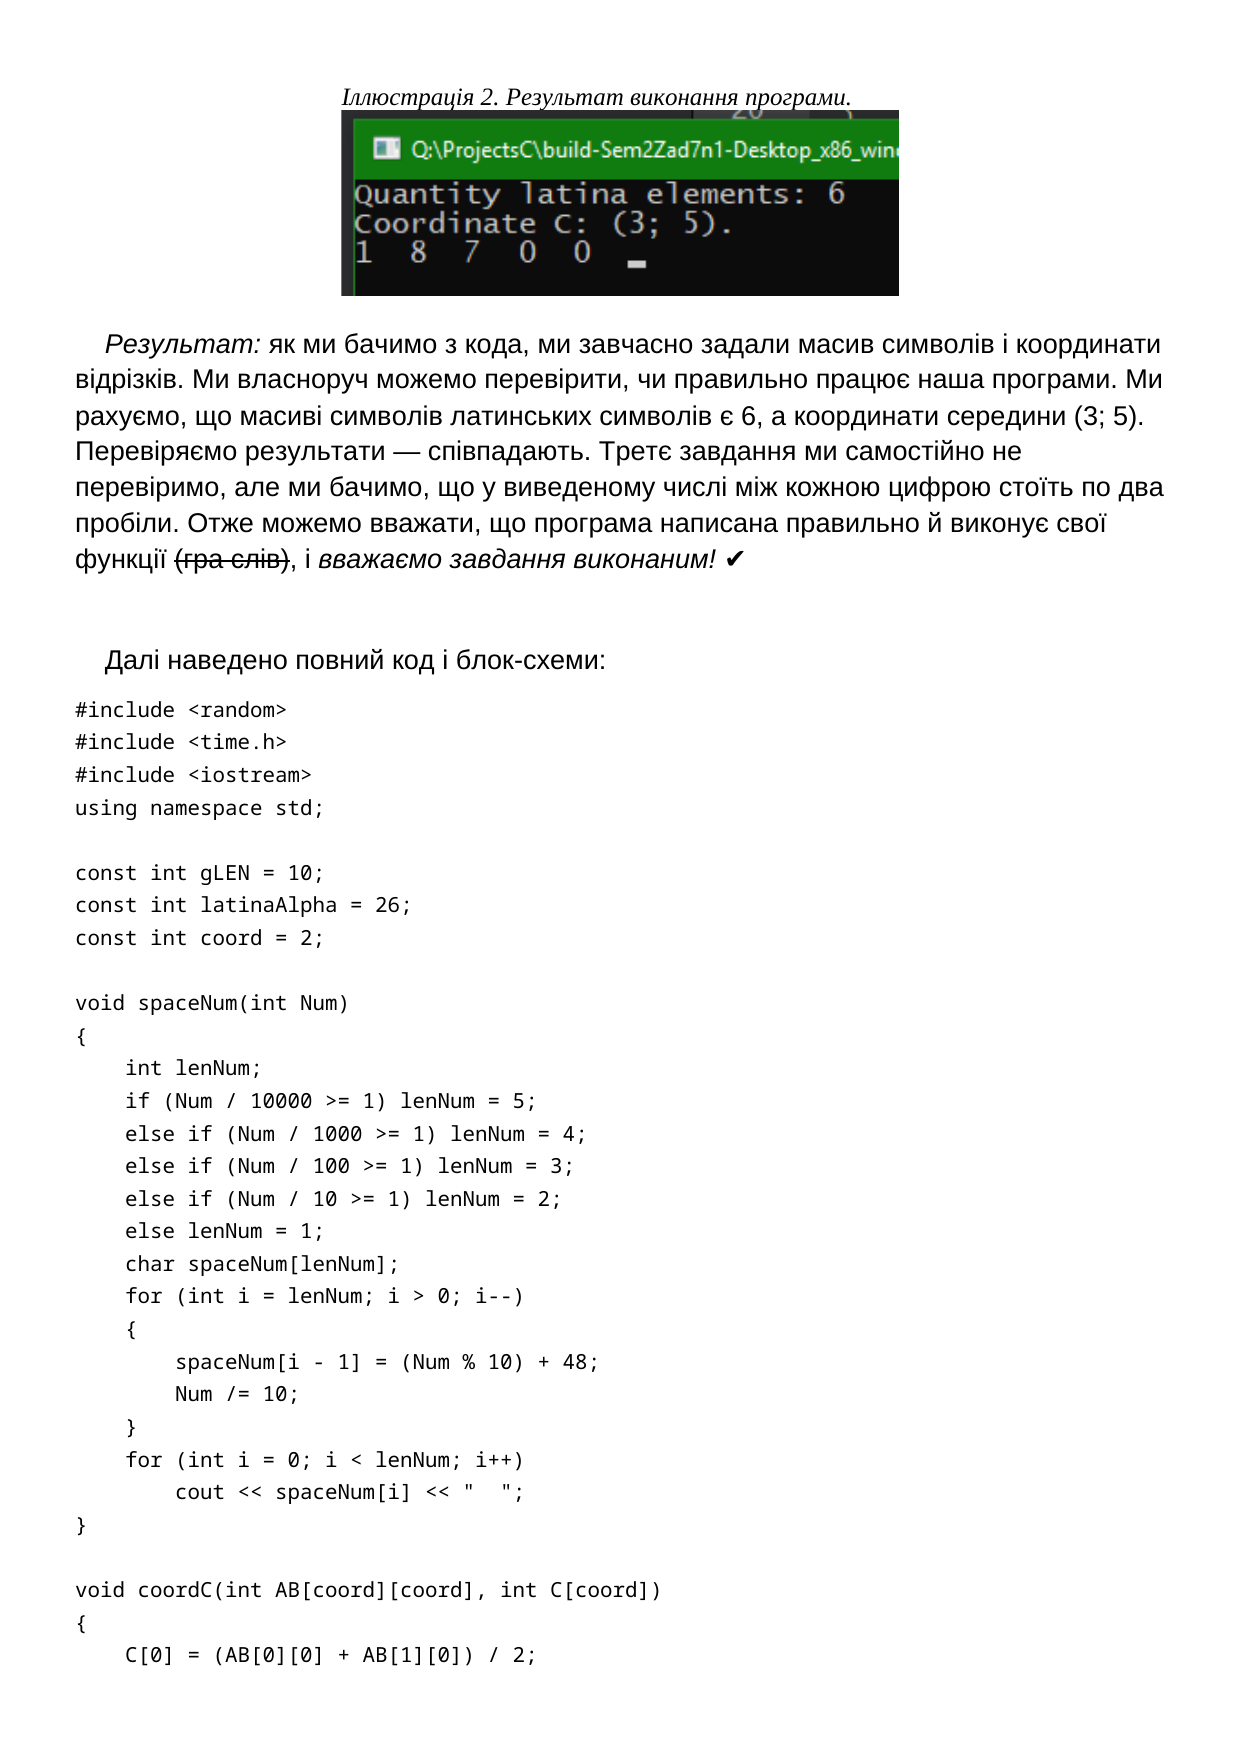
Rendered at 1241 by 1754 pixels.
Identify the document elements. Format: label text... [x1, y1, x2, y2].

text Іллюстрація 2. Результат виконання програми. [341, 82, 899, 110]
text #include <random> #include <time.h> #include <iostream> using namespace std; const int gLEN = 10; const int latinaAlpha = 26; const int coord = 2; void spaceNum(int Num) { int lenNum; if (Num / 10000 >= 1) lenNum = 5; else if (Num / 1000 >= 1) lenNum = 4; else if (Num / 100 >= 1) lenNum = 3; else if (Num / 10 >= 1) lenNum = 2; else lenNum = 1; char spaceNum[lenNum]; for (int i = lenNum; i > 0; i--) { spaceNum[i - 1] = (Num % 10) + 48; Num /= 10; } for (int i = 0; i < lenNum; i++) cout << spaceNum[i] << " "; } void coordC(int AB[coord][coord], int C[coord]) { C[0] = (AB[0][0] + AB[1][0]) / 2; [75, 695, 1165, 1669]
picture [341, 110, 899, 296]
text Далі наведено повний код і блок-схеми: [75, 644, 1165, 676]
text Результат: як ми бачимо з кода, ми завчасно задали масив символів і координати відрізків. Ми власноруч можемо перевірити, чи правильно працює наша програми. Ми рахуємо, що масиві символів латинських символів є 6, а координати середини (3; 5). Перевіряємо результати — співпадають. Третє завдання ми самостійно не перевіримо, але ми бачимо, що у виведеному числі між кожною цифрою стоїть по два пробіли. Отже можемо вважати, що програма написана правильно й виконує свої функції (гра слів), і вважаємо завдання виконаним! ✔ [75, 328, 1165, 574]
